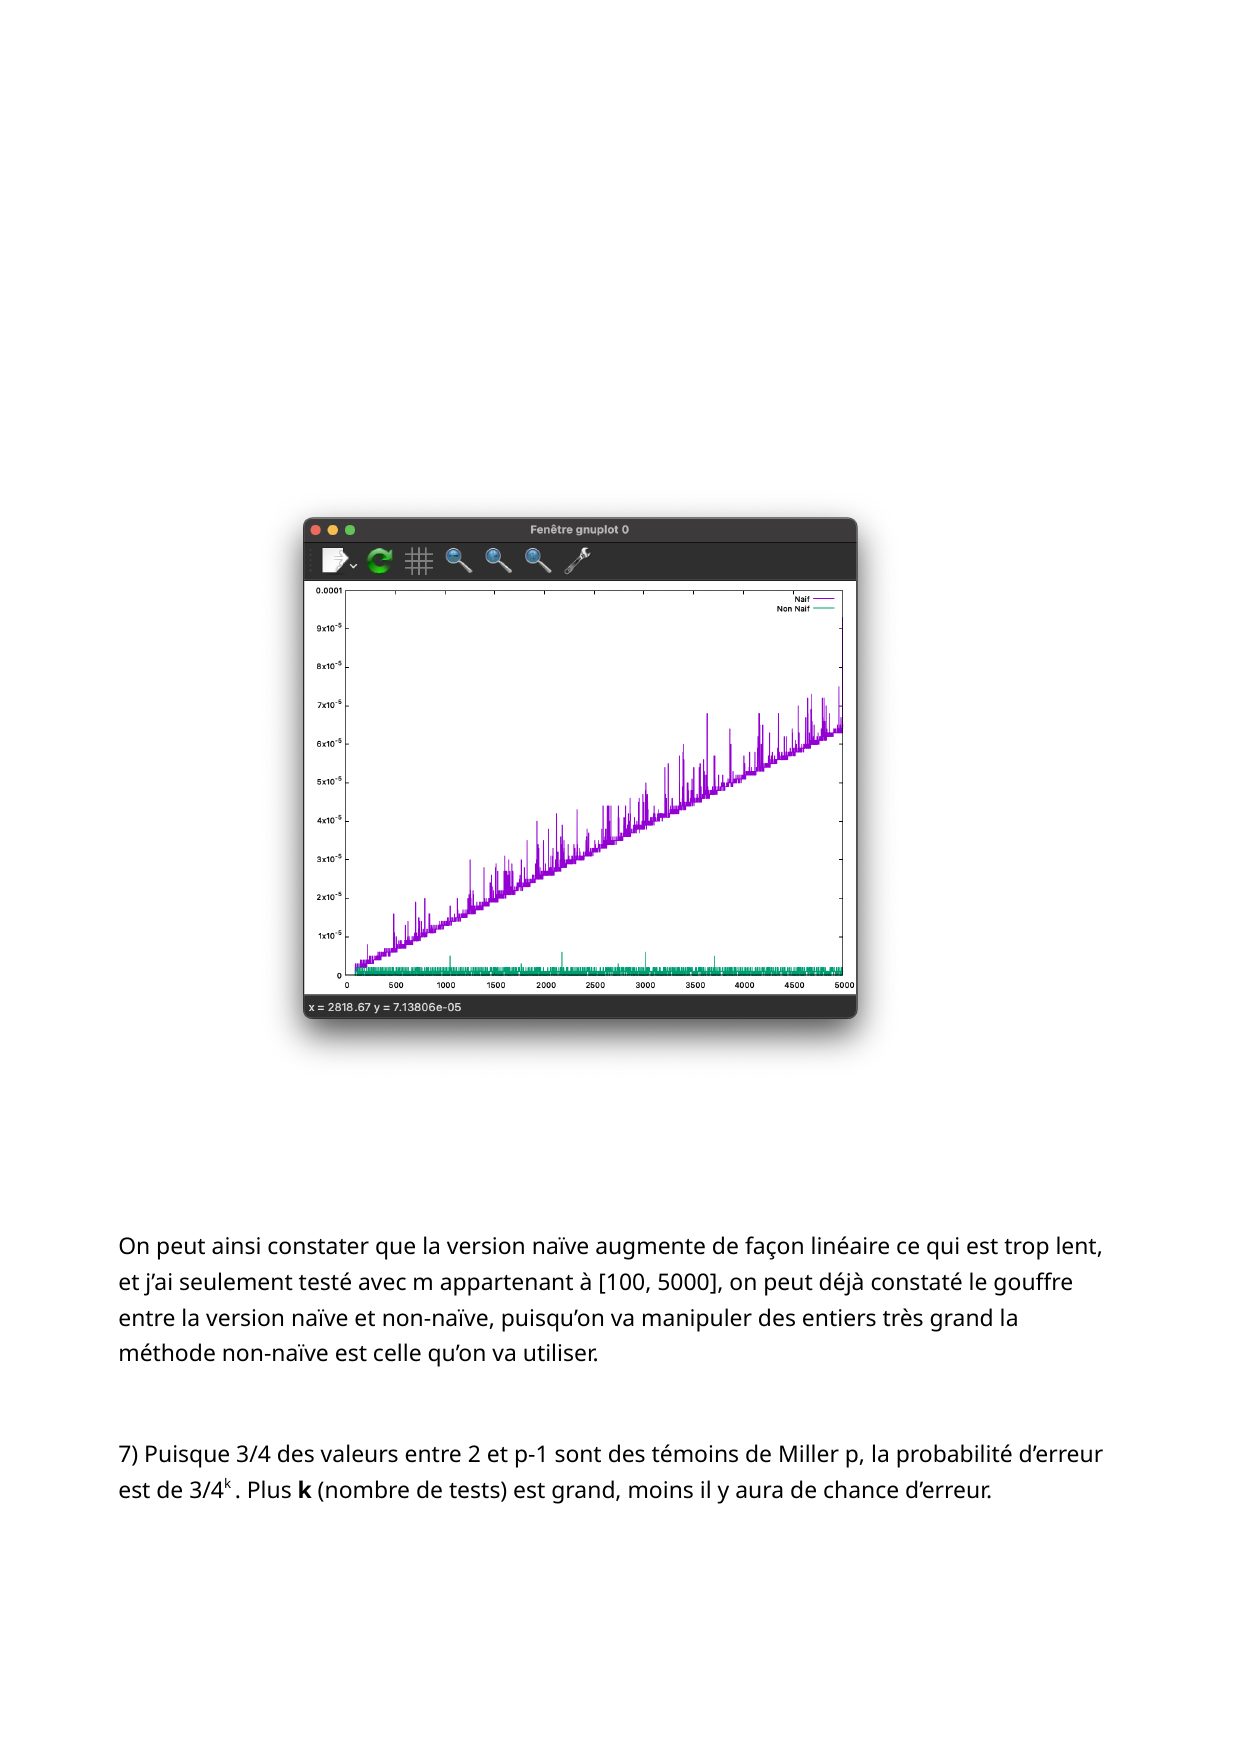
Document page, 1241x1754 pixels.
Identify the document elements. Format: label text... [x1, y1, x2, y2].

text On peut ainsi constater que la version naïve augmente de façon linéaire ce qui est trop lent, et j’ai seulement testé avec m appartenant à [100, 5000], on peut déjà constaté le gouffre entre la version naïve et non-naïve, puisqu’on va manipuler des entiers très grand la méthode non-naïve est celle qu’on va utiliser. [118, 1229, 1122, 1369]
picture [255, 485, 905, 1082]
text 7) Puisque 3/4 des valeurs entre 2 et p-1 sont des témoins de Miller p, la probabilité d’erreur est de 3/4k . Plus k (nombre de tests) est grand, moins il y aura de chance d’erreur. [118, 1438, 1122, 1506]
